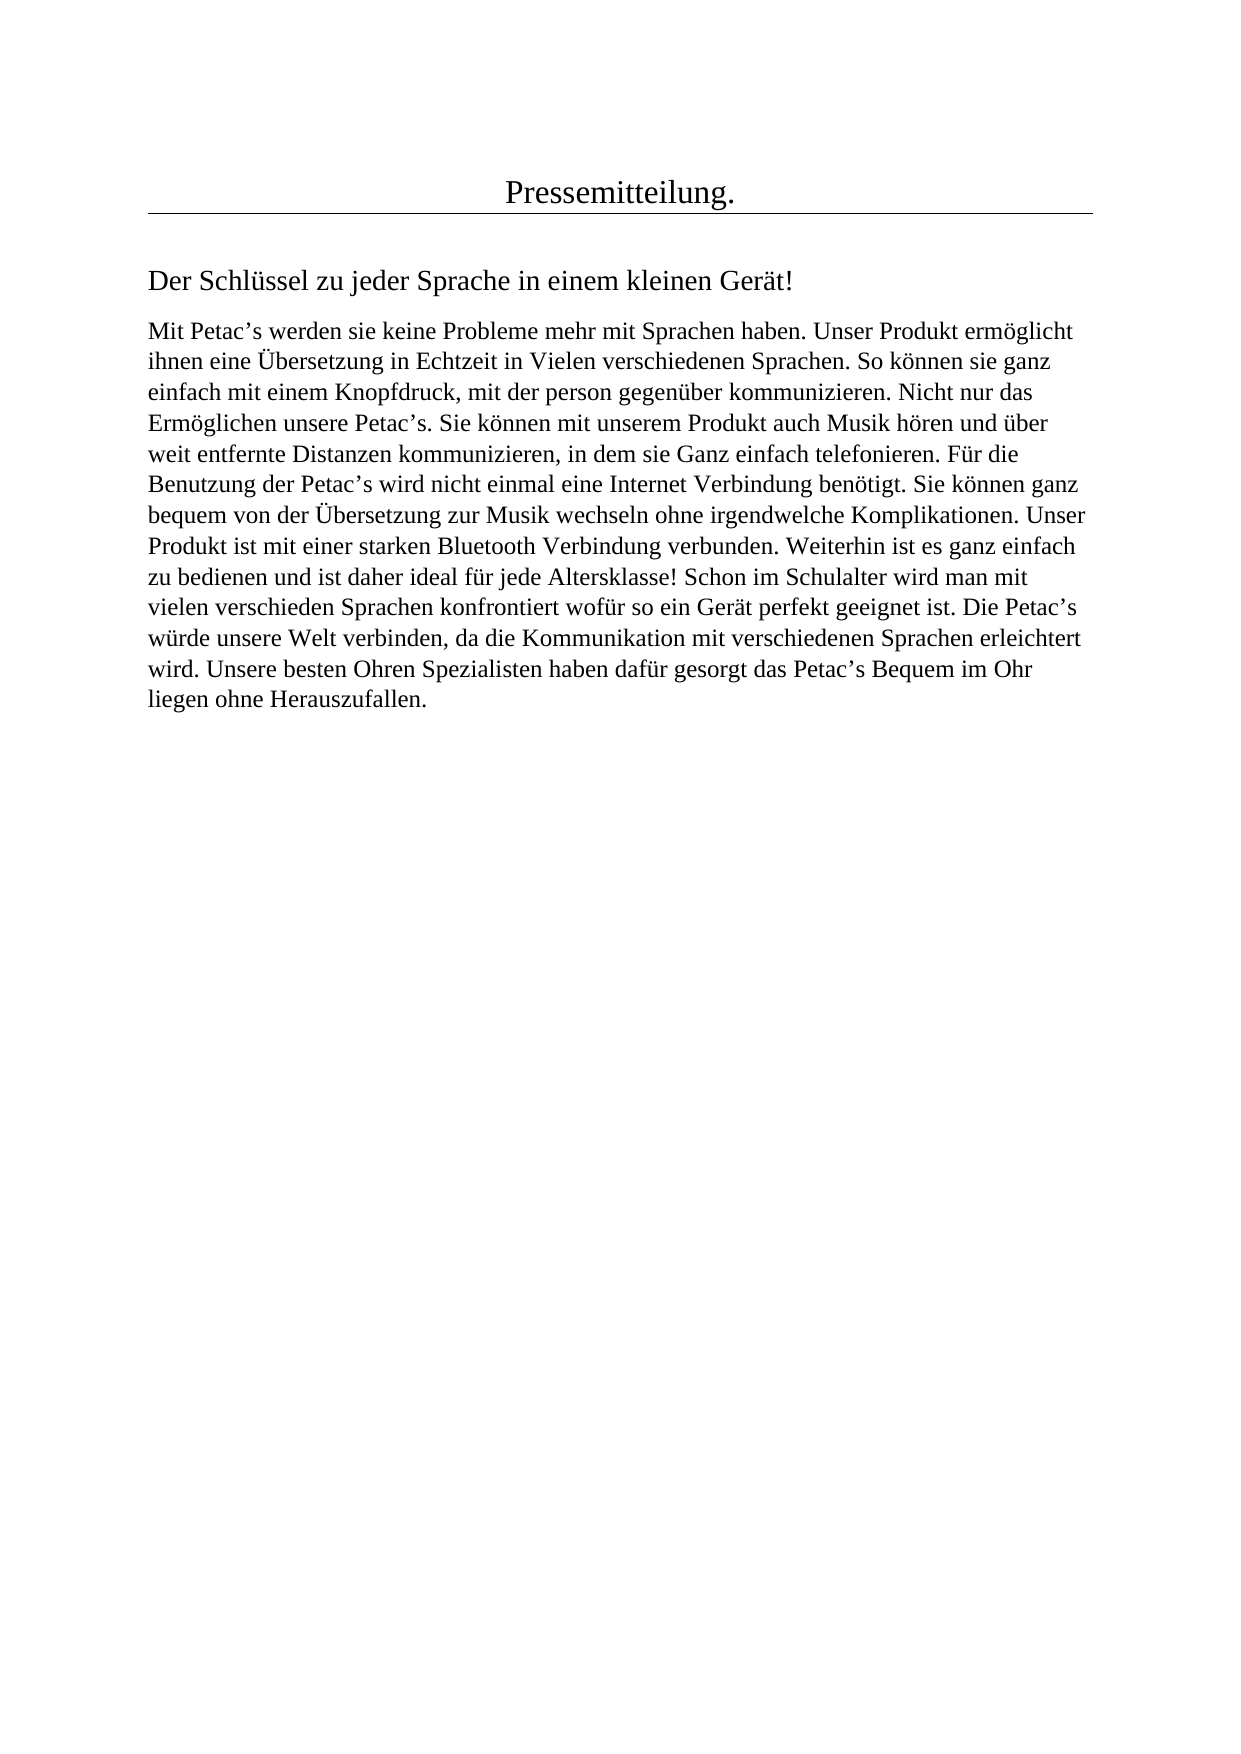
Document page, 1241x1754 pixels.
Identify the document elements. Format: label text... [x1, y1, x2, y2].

text Der Schlüssel zu jeder Sprache in einem kleinen Gerät! [148, 263, 1093, 297]
subtitle Pressemitteilung. [148, 173, 1093, 213]
text Mit Petac’s werden sie keine Probleme mehr mit Sprachen haben. Unser Produkt ermöglicht ihnen eine Übersetzung in Echtzeit in Vielen verschiedenen Sprachen. So können sie ganz einfach mit einem Knopfdruck, mit der person gegenüber kommunizieren. Nicht nur das Ermöglichen unsere Petac’s. Sie können mit unserem Produkt auch Musik hören und über weit entfernte Distanzen kommunizieren, in dem sie Ganz einfach telefonieren. Für die Benutzung der Petac’s wird nicht einmal eine Internet Verbindung benötigt. Sie können ganz bequem von der Übersetzung zur Musik wechseln ohne irgendwelche Komplikationen. Unser Produkt ist mit einer starken Bluetooth Verbindung verbunden. Weiterhin ist es ganz einfach zu bedienen und ist daher ideal für jede Altersklasse! Schon im Schulalter wird man mit vielen verschieden Sprachen konfrontiert wofür so ein Gerät perfekt geeignet ist. Die Petac’s würde unsere Welt verbinden, da die Kommunikation mit verschiedenen Sprachen erleichtert wird. Unsere besten Ohren Spezialisten haben dafür gesorgt das Petac’s Bequem im Ohr liegen ohne Herauszufallen. [148, 316, 1093, 713]
